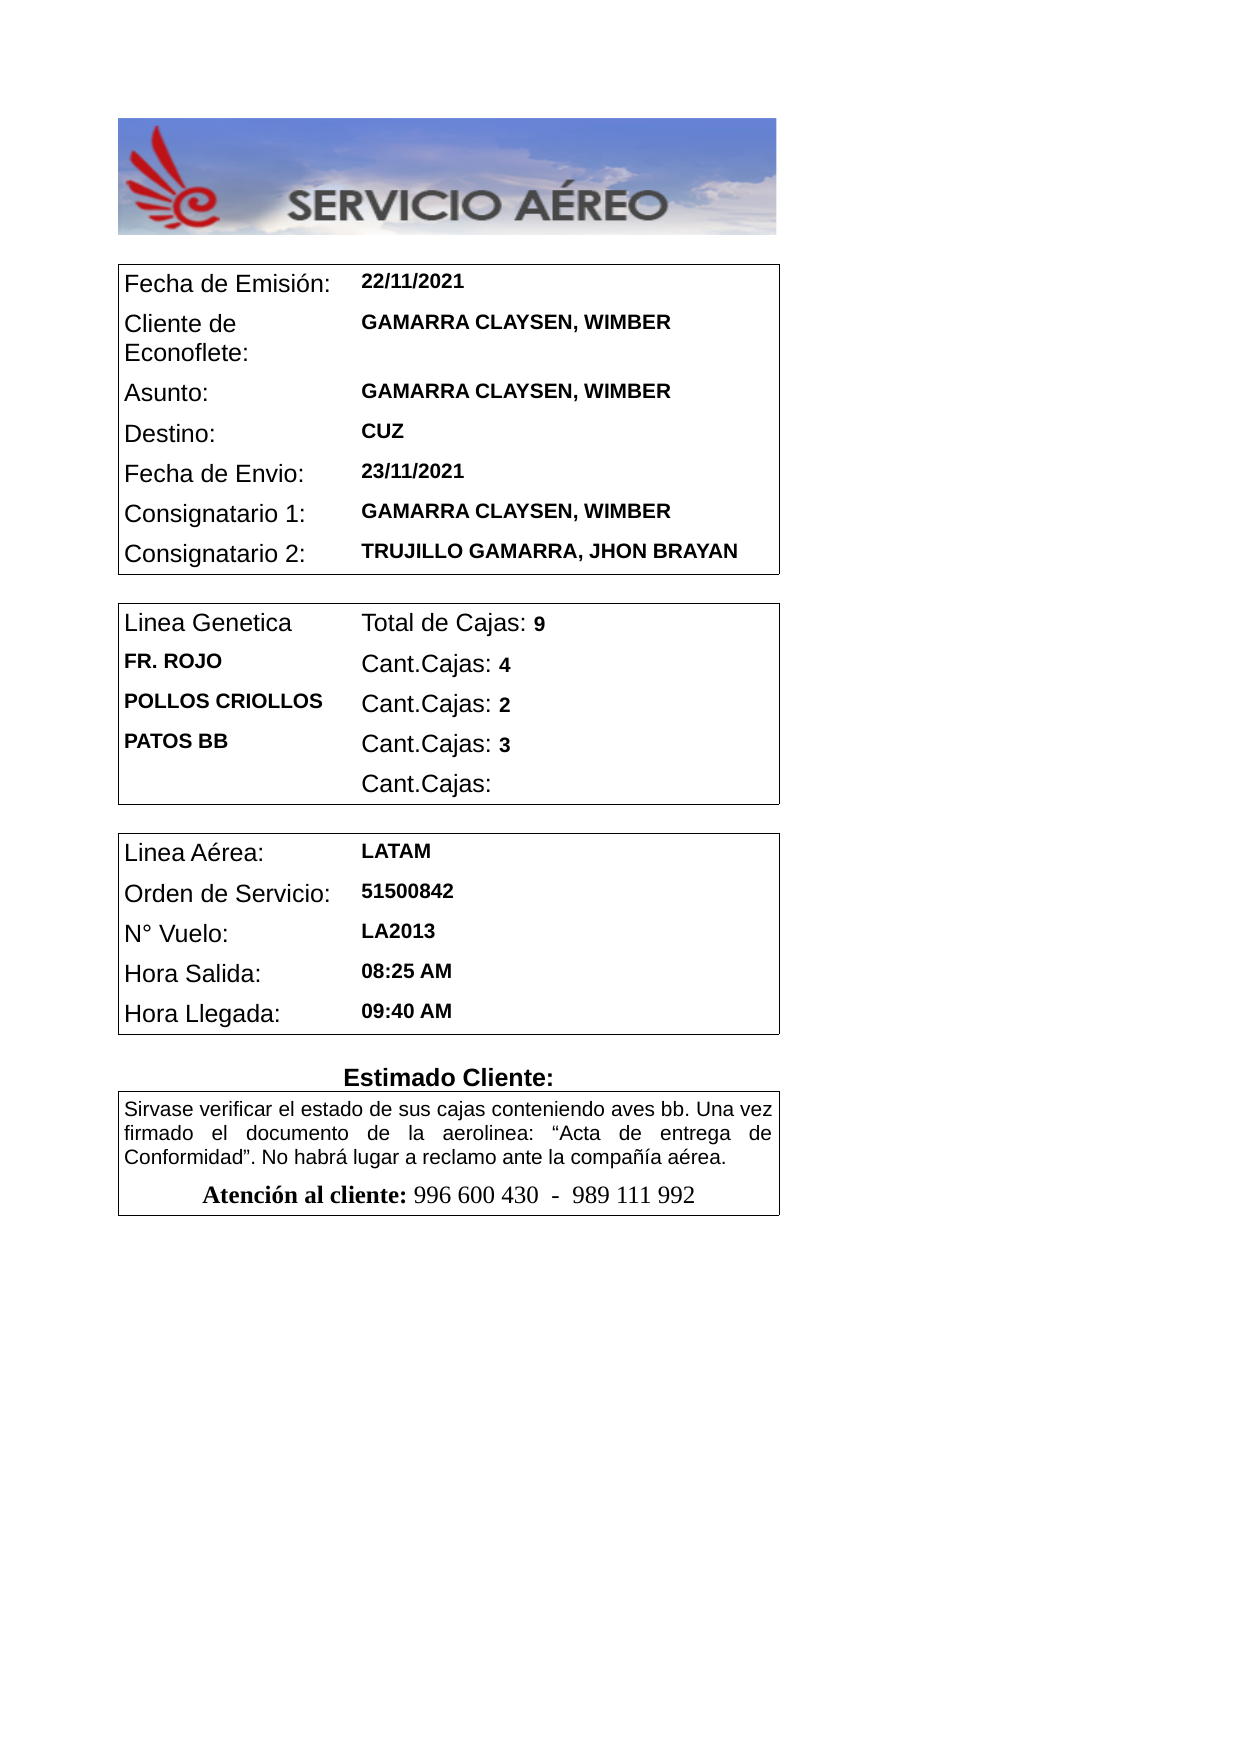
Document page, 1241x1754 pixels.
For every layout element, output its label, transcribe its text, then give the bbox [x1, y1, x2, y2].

table_cell Cant.Cajas: 4 [356, 643, 779, 683]
table_cell LATAM [356, 834, 779, 873]
table_cell Atención al cliente: 996 600 430 - 989 111 992 [119, 1175, 779, 1215]
table_cell Cant.Cajas: [356, 764, 779, 804]
table_cell Linea Aérea: [119, 834, 356, 873]
table_cell GAMARRA CLAYSEN, WIMBER [356, 493, 779, 533]
table_cell POLLOS CRIOLLOS [119, 683, 356, 723]
table_header 22/11/2021 [356, 265, 779, 304]
table_cell Estimado Cliente: [118, 1035, 779, 1091]
table_cell Fecha de Envio: [119, 453, 356, 493]
table_cell Linea Genetica [119, 604, 356, 643]
table_cell 23/11/2021 [356, 453, 779, 493]
table_cell Consignatario 2: [119, 534, 356, 574]
table_cell Orden de Servicio: [119, 873, 356, 913]
table_cell Cant.Cajas: 3 [356, 723, 779, 763]
table_cell Cliente de Econoflete: [119, 304, 356, 373]
table_cell Destino: [119, 413, 356, 453]
table_cell Asunto: [119, 373, 356, 413]
table_cell Hora Llegada: [119, 994, 356, 1034]
picture [118, 118, 777, 235]
table_cell GAMARRA CLAYSEN, WIMBER [356, 304, 779, 373]
table_cell [356, 805, 779, 833]
table_cell CUZ [356, 413, 779, 453]
table_cell PATOS BB [119, 723, 356, 763]
table_cell FR. ROJO [119, 643, 356, 683]
table_cell [356, 575, 779, 603]
table_cell Sirvase verificar el estado de sus cajas conteniendo aves bb. Una vez firmado el documento de la aerolinea: “Acta de entrega de Conformidad”. No habrá lugar a reclamo ante la compañía aérea. [119, 1092, 779, 1175]
table_cell Consignatario 1: [119, 493, 356, 533]
table_cell Cant.Cajas: 2 [356, 683, 779, 723]
table_cell Total de Cajas: 9 [356, 604, 779, 643]
table_header Fecha de Emisión: [119, 265, 356, 304]
table_cell 09:40 AM [356, 994, 779, 1034]
table_cell Hora Salida: [119, 953, 356, 993]
table_cell TRUJILLO GAMARRA, JHON BRAYAN [356, 534, 779, 574]
table_cell [119, 764, 356, 804]
table_cell 51500842 [356, 873, 779, 913]
table_cell [118, 575, 356, 603]
table_cell N° Vuelo: [119, 913, 356, 953]
table_cell [118, 805, 356, 833]
table_cell LA2013 [356, 913, 779, 953]
table_cell GAMARRA CLAYSEN, WIMBER [356, 373, 779, 413]
table_cell 08:25 AM [356, 953, 779, 993]
